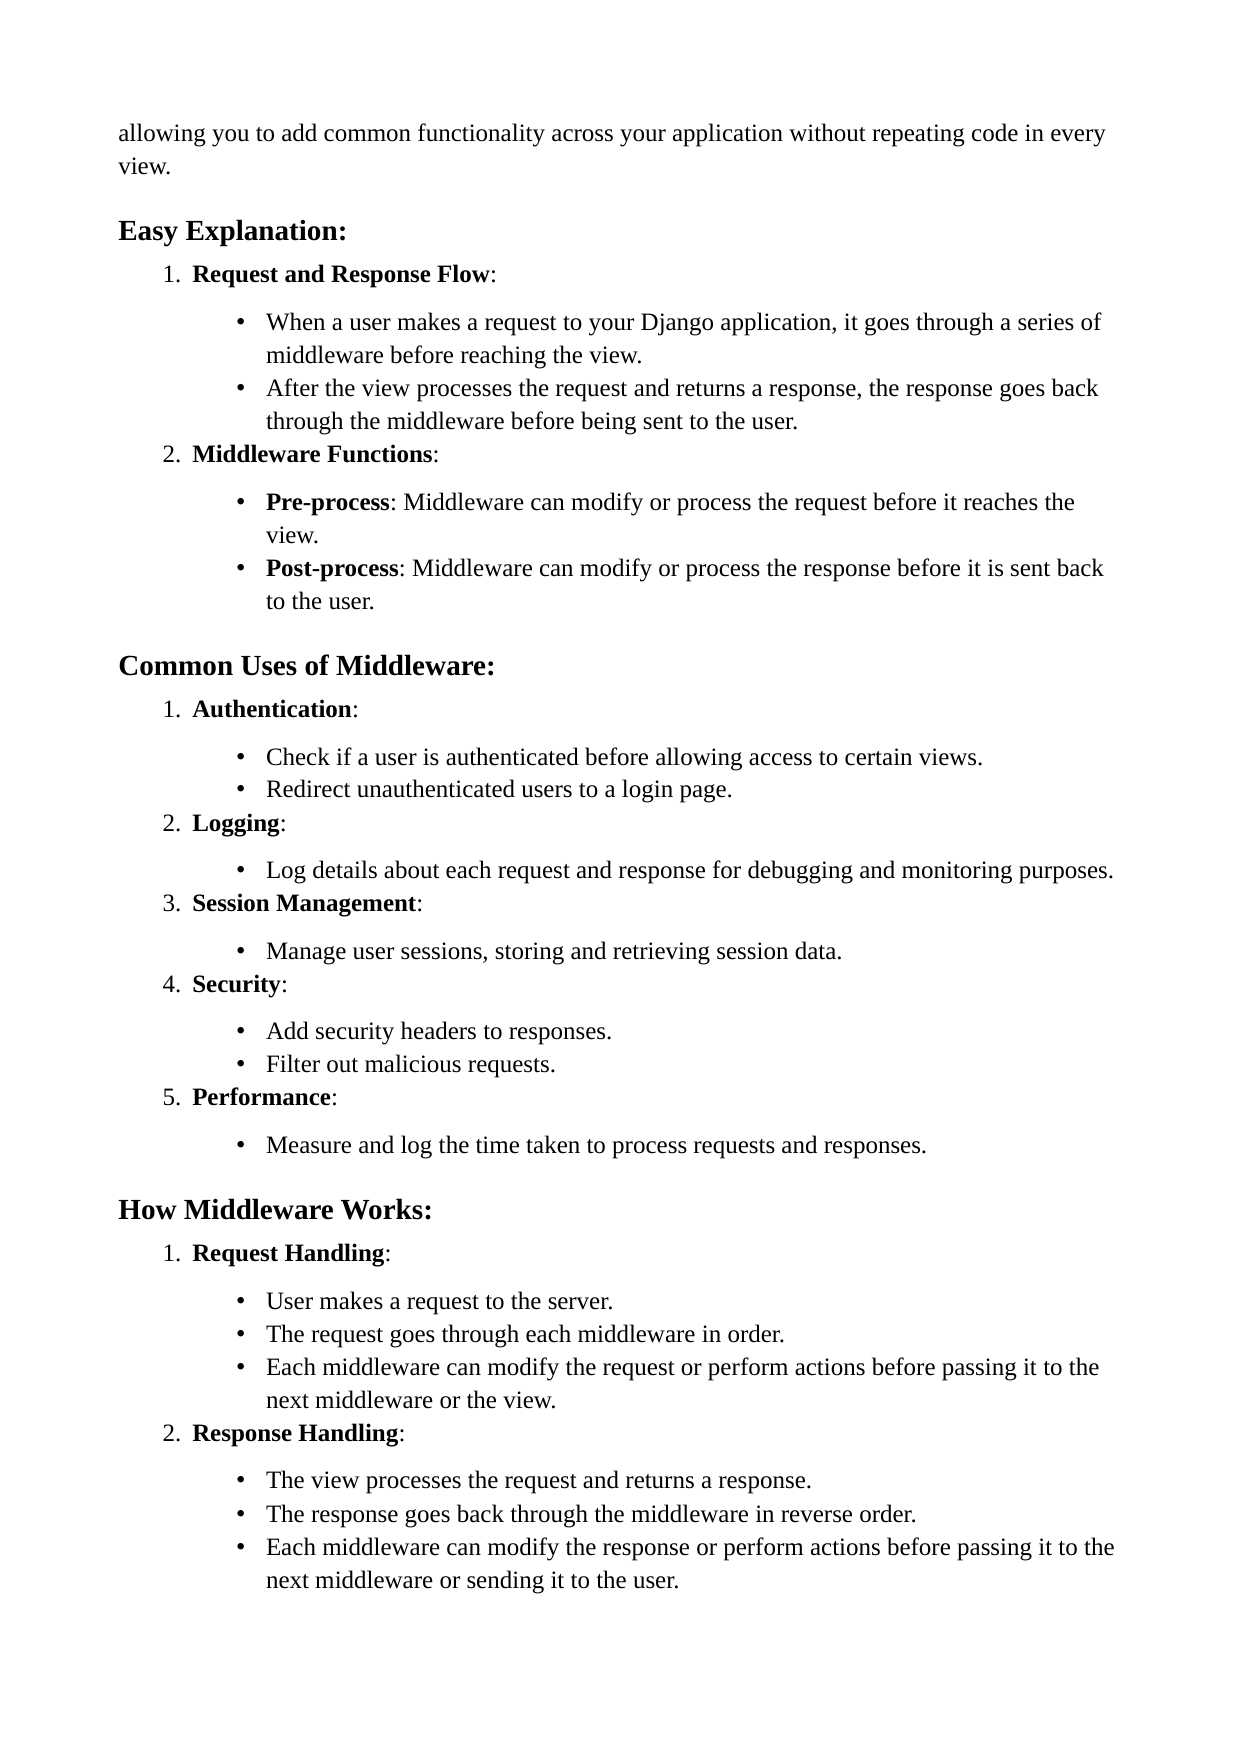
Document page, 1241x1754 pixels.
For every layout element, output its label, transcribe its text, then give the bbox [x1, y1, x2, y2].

list Log details about each request and response for debugging and monitoring purposes. [236, 855, 1122, 884]
list After the view processes the request and returns a response, the response goes back through the middleware before being sent to the user. [236, 373, 1122, 435]
list Check if a user is authenticated before allowing access to certain views. [236, 742, 1122, 770]
list The request goes through each middleware in order. [236, 1319, 1122, 1348]
list Each middleware can modify the request or perform actions before passing it to the next middleware or the view. [236, 1352, 1122, 1414]
list Request and Response Flow: [162, 259, 1122, 288]
list User makes a request to the server. [236, 1286, 1122, 1315]
list When a user makes a request to your Django application, it goes through a series of middleware before reaching the view. [236, 307, 1122, 369]
list Performance: [162, 1082, 1122, 1111]
list Security: [162, 969, 1122, 998]
list Post-process: Middleware can modify or process the response before it is sent back to the user. [236, 553, 1122, 614]
list Logging: [162, 808, 1122, 836]
subtitle Easy Explanation: [118, 213, 1122, 247]
list Authentication: [162, 694, 1122, 723]
list Add security headers to responses. [236, 1016, 1122, 1045]
list Redirect unauthenticated users to a login page. [236, 774, 1122, 803]
list Filter out malicious requests. [236, 1049, 1122, 1078]
list Middleware Functions: [162, 439, 1122, 468]
list Response Handling: [162, 1418, 1122, 1447]
subtitle Common Uses of Middleware: [118, 648, 1122, 681]
list Request Handling: [162, 1238, 1122, 1267]
list Session Management: [162, 888, 1122, 917]
list Measure and log the time taken to process requests and responses. [236, 1130, 1122, 1159]
list Manage user sessions, storing and retrieving session data. [236, 936, 1122, 964]
list The response goes back through the middleware in reverse order. [236, 1499, 1122, 1527]
list Pre-process: Middleware can modify or process the request before it reaches the view. [236, 487, 1122, 548]
list The view processes the request and returns a response. [236, 1466, 1122, 1494]
subtitle How Middleware Works: [118, 1192, 1122, 1226]
list Each middleware can modify the response or perform actions before passing it to the next middleware or sending it to the user. [236, 1532, 1122, 1593]
text allowing you to add common functionality across your application without repeating code in every view. [118, 118, 1122, 180]
